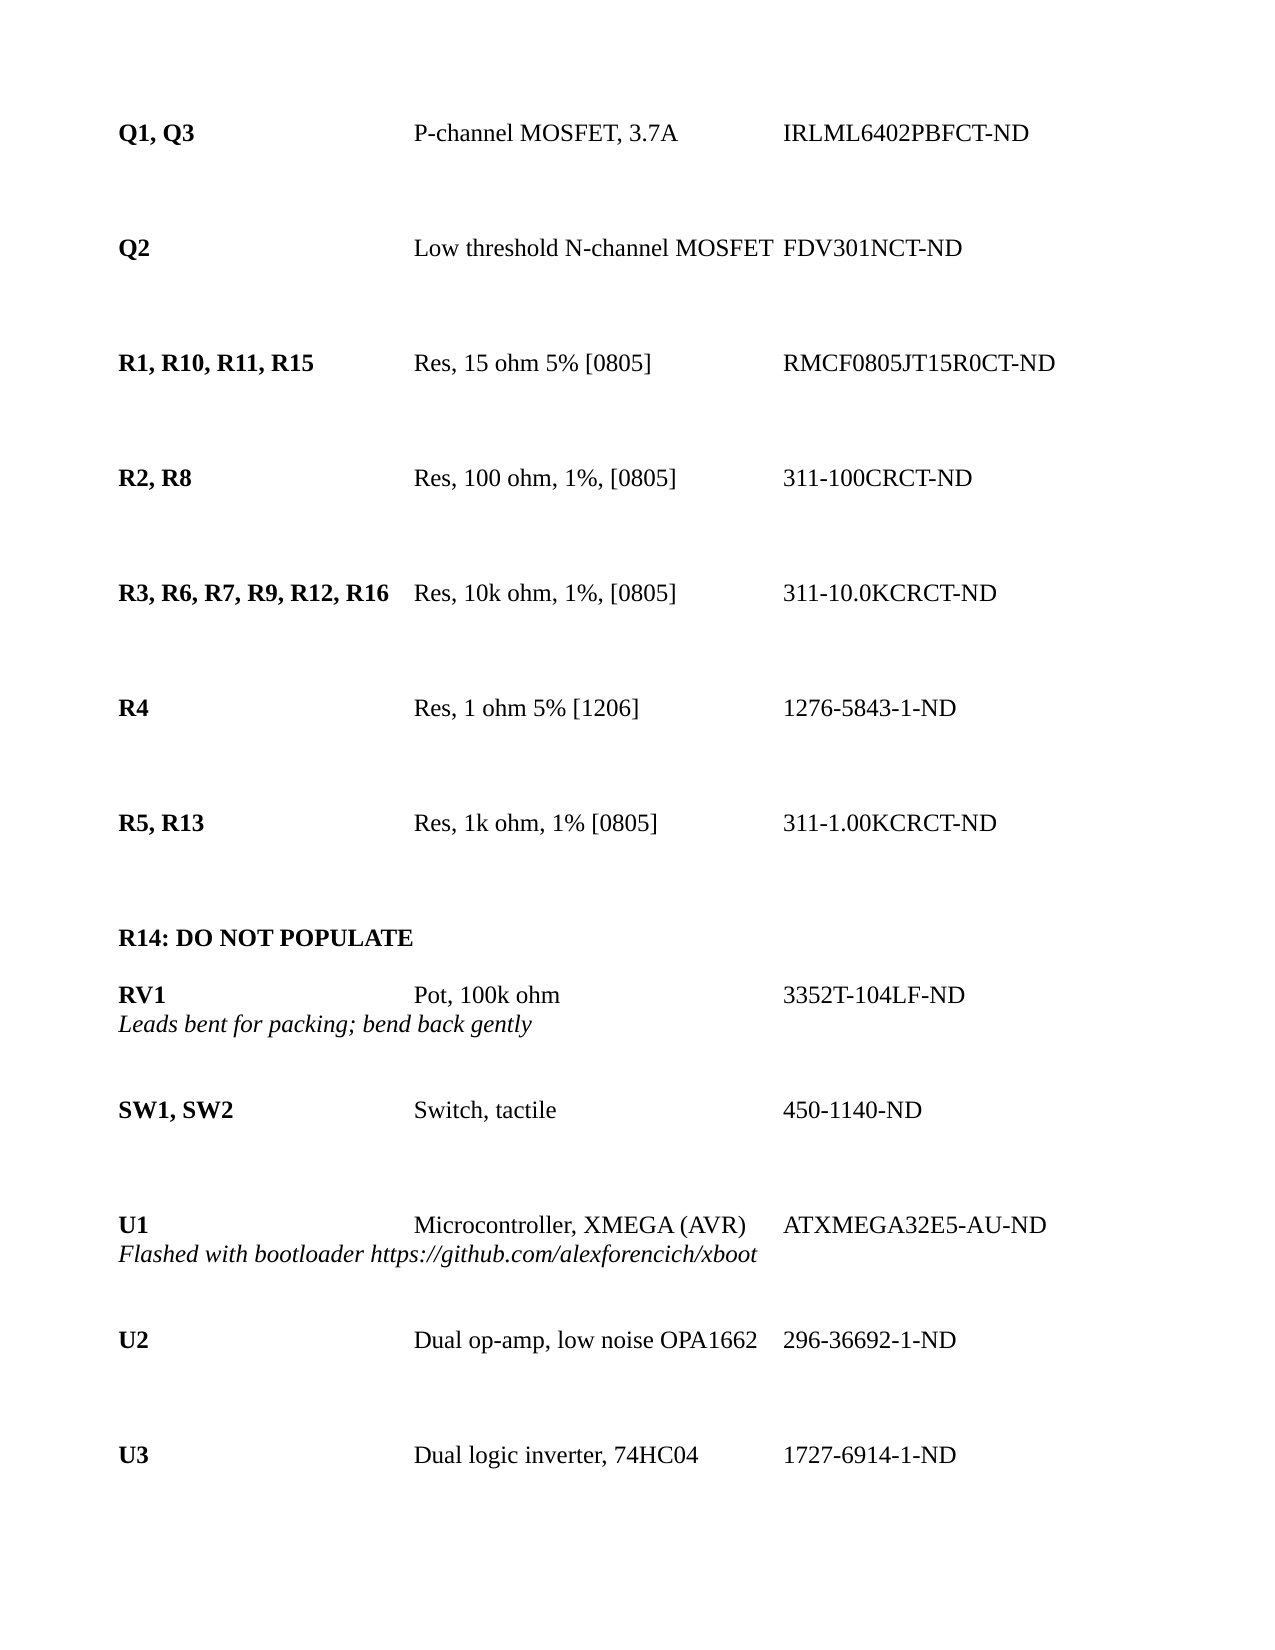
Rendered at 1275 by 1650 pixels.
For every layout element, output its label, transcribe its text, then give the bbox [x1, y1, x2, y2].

text RV1 Pot, 100k ohm 3352T-104LF-ND [118, 981, 1157, 1009]
text R1, R10, R11, R15 Res, 15 ohm 5% [0805] RMCF0805JT15R0CT-ND [118, 348, 1157, 377]
text R5, R13 Res, 1k ohm, 1% [0805] 311-1.00KCRCT-ND [118, 808, 1157, 837]
text SW1, SW2 Switch, tactile 450-1140-ND [118, 1096, 1157, 1124]
text U1 Microcontroller, XMEGA (AVR) ATXMEGA32E5-AU-ND [118, 1211, 1157, 1239]
text Q2 Low threshold N-channel MOSFET FDV301NCT-ND [118, 233, 1157, 262]
text U3 Dual logic inverter, 74HC04 1727-6914-1-ND [118, 1441, 1157, 1469]
text R3, R6, R7, R9, R12, R16 Res, 10k ohm, 1%, [0805] 311-10.0KCRCT-ND [118, 578, 1157, 607]
text R4 Res, 1 ohm 5% [1206] 1276-5843-1-ND [118, 693, 1157, 722]
text R14: DO NOT POPULATE [118, 923, 1157, 952]
text Flashed with bootloader https://github.com/alexforencich/xboot [118, 1239, 1157, 1268]
text R2, R8 Res, 100 ohm, 1%, [0805] 311-100CRCT-ND [118, 463, 1157, 492]
text Leads bent for packing; bend back gently [118, 1009, 1157, 1038]
text Q1, Q3 P-channel MOSFET, 3.7A IRLML6402PBFCT-ND [118, 118, 1157, 147]
text U2 Dual op-amp, low noise OPA1662 296-36692-1-ND [118, 1326, 1157, 1354]
